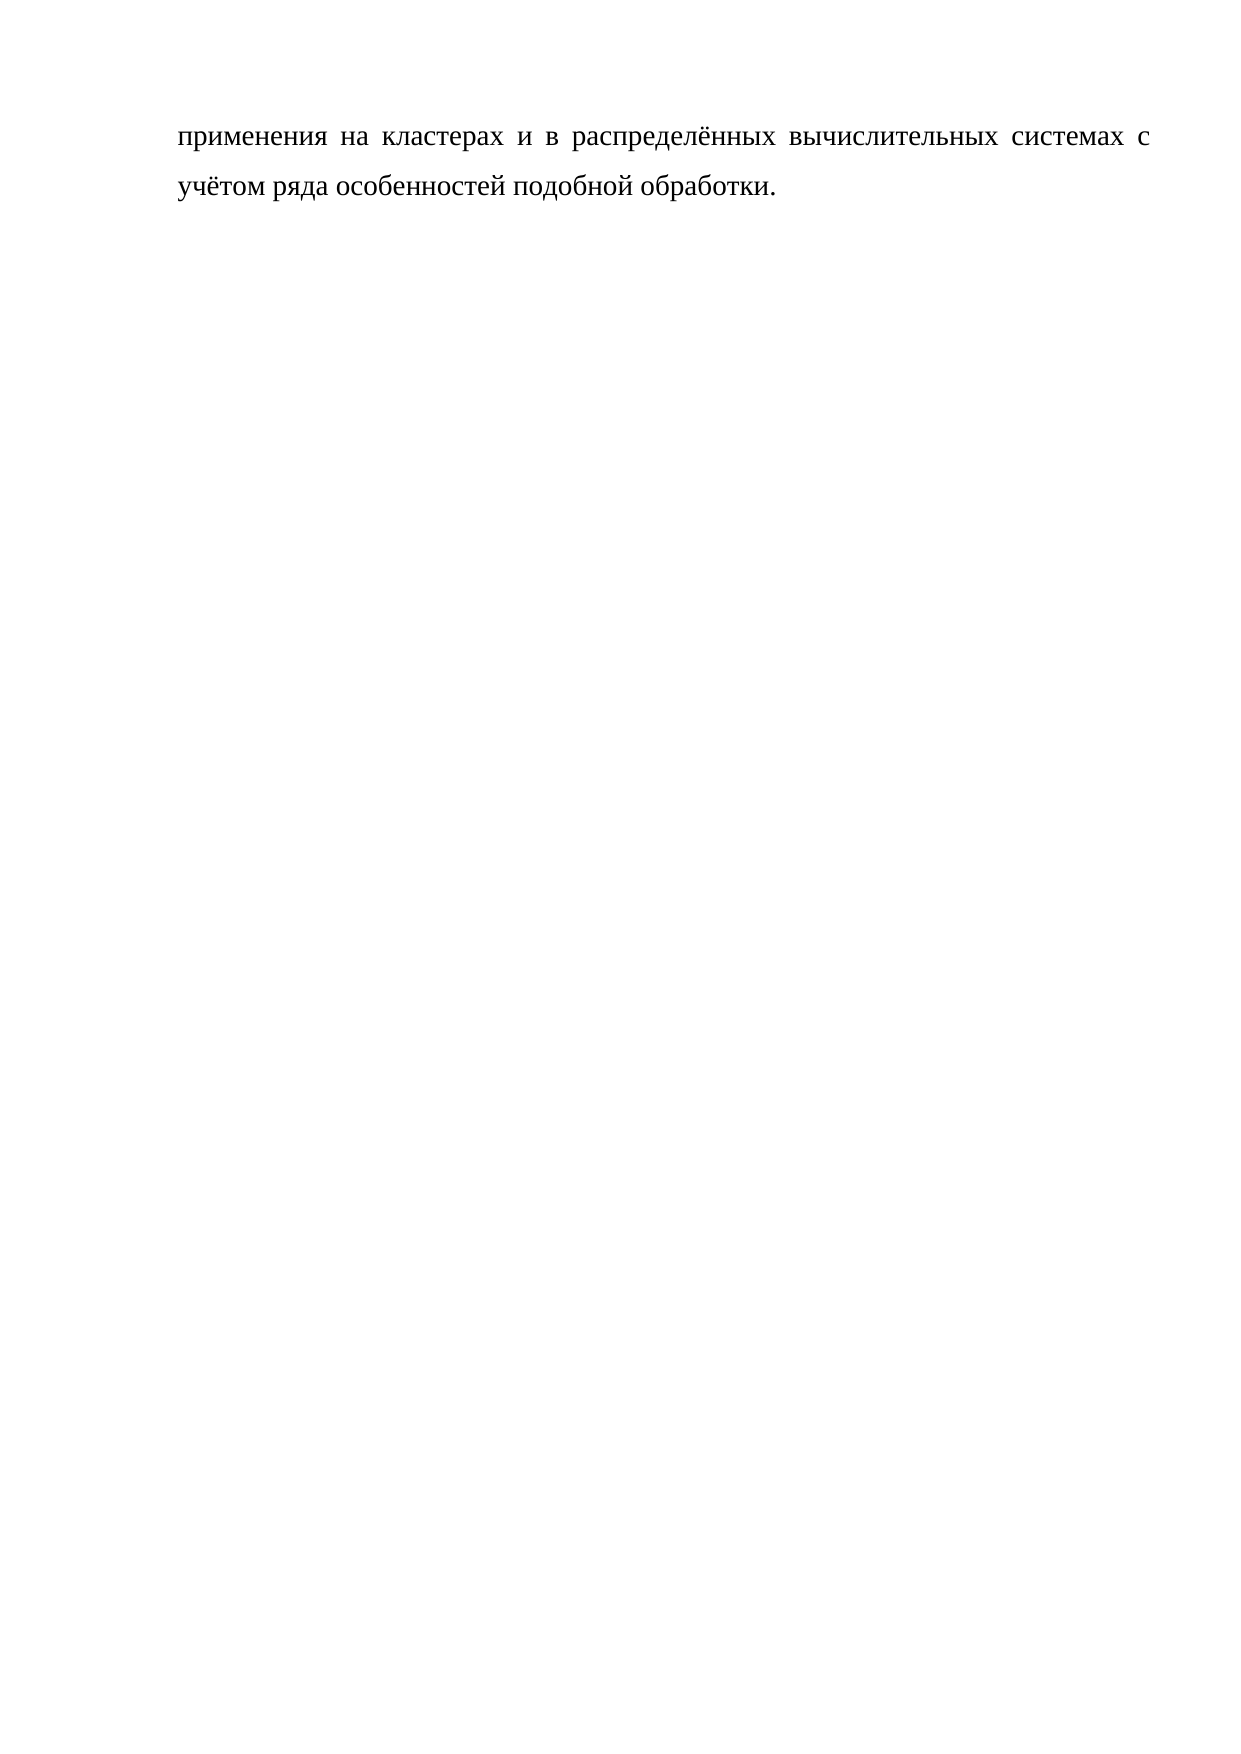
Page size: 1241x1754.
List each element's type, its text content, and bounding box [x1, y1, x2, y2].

text применения на кластерах и в распределённых вычислительных системах с учётом ряда особенностей подобной обработки. [177, 118, 1152, 202]
